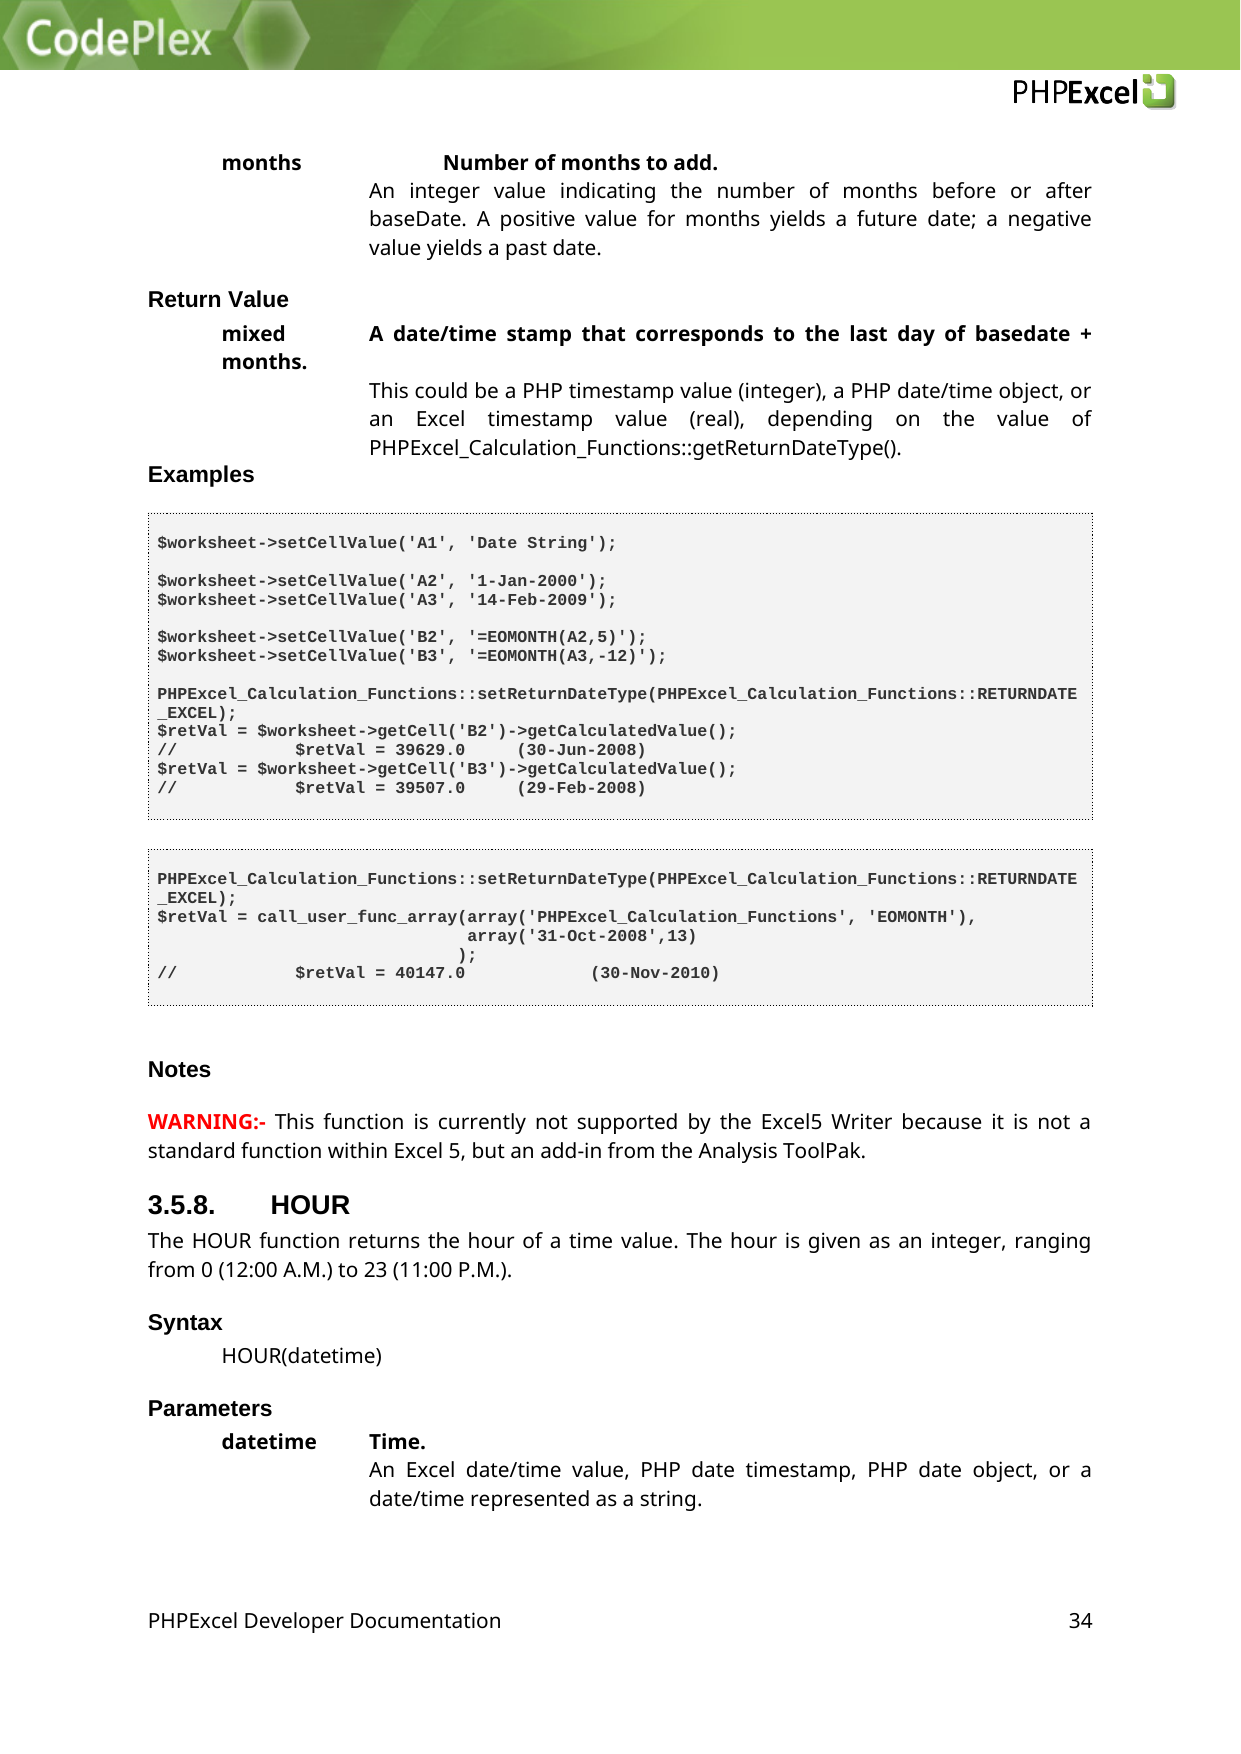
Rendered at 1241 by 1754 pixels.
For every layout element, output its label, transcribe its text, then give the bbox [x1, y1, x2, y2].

subtitle Parameters [148, 1394, 1093, 1421]
text An integer value indicating the number of months before or after baseDate. A positive value for months yields a future date; a negative value yields a past date. [369, 176, 1093, 261]
text PHPExcel_Calculation_Functions::setReturnDateType(PHPExcel_Calculation_Functions::RETURNDATE_EXCEL); [148, 868, 1093, 905]
subtitle Syntax [148, 1308, 1093, 1335]
text PHPExcel_Calculation_Functions::setReturnDateType(PHPExcel_Calculation_Functions::RETURNDATE_EXCEL); [148, 682, 1093, 720]
text $worksheet->setCellValue('A3', '14-Feb-2009'); [148, 588, 1093, 607]
text $retVal = $worksheet->getCell('B2')->getCalculatedValue(); [148, 720, 1093, 739]
subtitle Return Value [148, 286, 1093, 313]
text $worksheet->setCellValue('A2', '1-Jan-2000'); [148, 569, 1093, 588]
text $retVal = $worksheet->getCell('B3')->getCalculatedValue(); [148, 758, 1093, 776]
text This could be a PHP timestamp value (integer), a PHP date/time object, or an Excel timestamp value (real), depending on the value of PHPExcel_Calculation_Functions::getReturnDateType(). [369, 376, 1093, 461]
text mixed A date/time stamp that corresponds to the last day of basedate + months. [221, 319, 1093, 376]
text $retVal = call_user_func_array(array('PHPExcel_Calculation_Functions', 'EOMONTH'), [148, 905, 1093, 924]
text array('31-Oct-2008',13) [148, 924, 1093, 943]
text $worksheet->setCellValue('A1', 'Date String'); [148, 531, 1093, 550]
text The HOUR function returns the hour of a time value. The hour is given as an integer, ranging from 0 (12:00 A.M.) to 23 (11:00 P.M.). [148, 1227, 1093, 1283]
text WARNING:- This function is currently not supported by the Excel5 Writer because it is not a standard function within Excel 5, but an add-in from the Analysis ToolPak. [148, 1107, 1093, 1164]
text months Number of months to add. [221, 148, 1093, 176]
subtitle Examples [148, 461, 1093, 487]
text // $retVal = 40147.0 (30-Nov-2010) [148, 962, 1093, 981]
text $worksheet->setCellValue('B3', '=EOMONTH(A3,-12)'); [148, 644, 1093, 663]
subtitle Notes [148, 1056, 1093, 1082]
text $worksheet->setCellValue('B2', '=EOMONTH(A2,5)'); [148, 626, 1093, 644]
text HOUR(datetime) [221, 1341, 1093, 1369]
subtitle HOUR [148, 1189, 1093, 1220]
text // $retVal = 39629.0 (30-Jun-2008) [148, 739, 1093, 758]
text // $retVal = 39507.0 (29-Feb-2008) [148, 776, 1093, 795]
text ); [148, 943, 1093, 962]
text datetime Time. [221, 1427, 1093, 1456]
text An Excel date/time value, PHP date timestamp, PHP date object, or a date/time represented as a string. [369, 1456, 1093, 1512]
